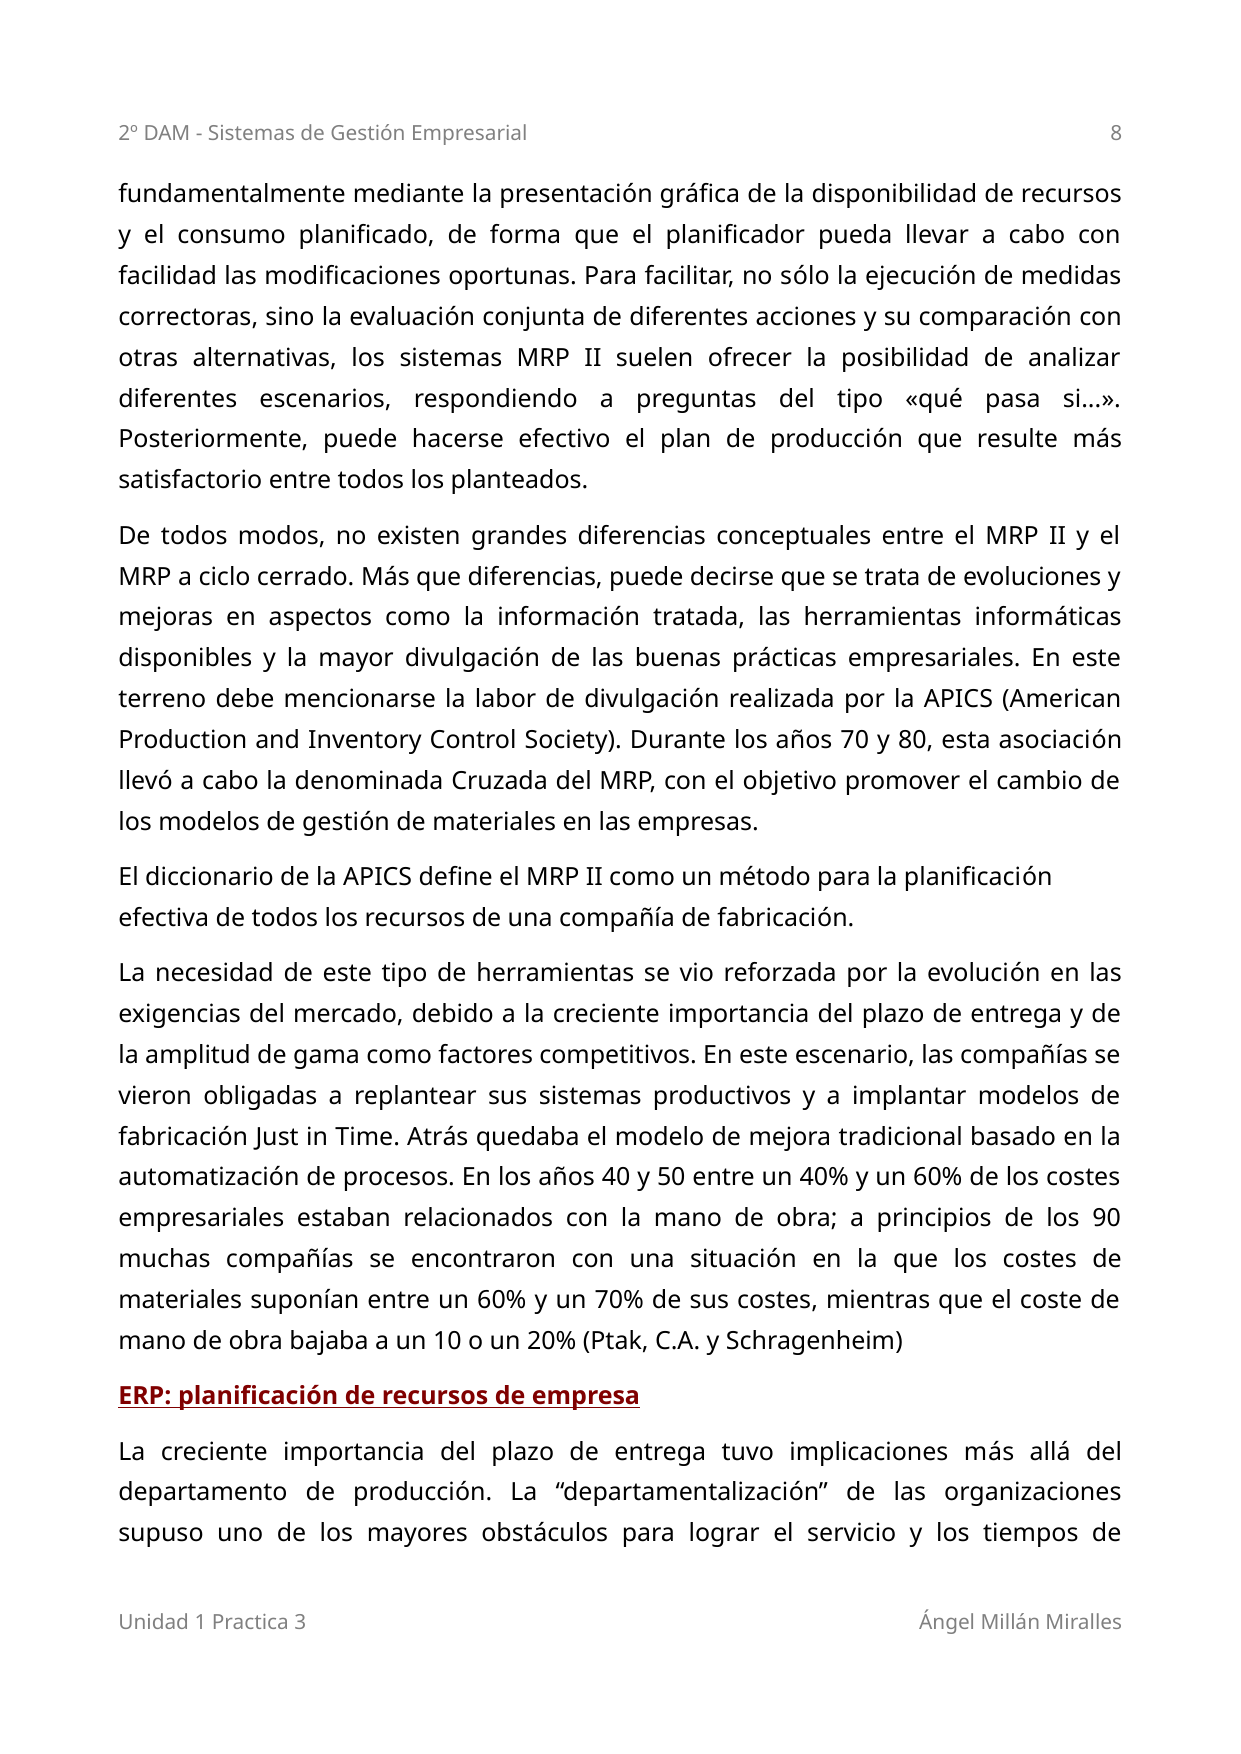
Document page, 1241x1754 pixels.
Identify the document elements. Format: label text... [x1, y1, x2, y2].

text La creciente importancia del plazo de entrega tuvo implicaciones más allá del departamento de producción. La “departamentalización” de las organizaciones supuso uno de los mayores obstáculos para lograr el servicio y los tiempos de [118, 1433, 1122, 1549]
text El diccionario de la APICS define el MRP II como un método para la planificación efectiva de todos los recursos de una compañía de fabricación. [118, 858, 1122, 933]
text De todos modos, no existen grandes diferencias conceptuales entre el MRP II y el MRP a ciclo cerrado. Más que diferencias, puede decirse que se trata de evoluciones y mejoras en aspectos como la información tratada, las herramientas informáticas disponibles y la mayor divulgación de las buenas prácticas empresariales. En este terreno debe mencionarse la labor de divulgación realizada por la APICS (American Production and Inventory Control Society). Durante los años 70 y 80, esta asociación llevó a cabo la denominada Cruzada del MRP, con el objetivo promover el cambio de los modelos de gestión de materiales en las empresas. [118, 517, 1122, 837]
text fundamentalmente mediante la presentación gráfica de la disponibilidad de recursos y el consumo planificado, de forma que el planificador pueda llevar a cabo con facilidad las modificaciones oportunas. Para facilitar, no sólo la ejecución de medidas correctoras, sino la evaluación conjunta de diferentes acciones y su comparación con otras alternativas, los sistemas MRP II suelen ofrecer la posibilidad de analizar diferentes escenarios, respondiendo a preguntas del tipo «qué pasa si...». Posteriormente, puede hacerse efectivo el plan de producción que resulte más satisfactorio entre todos los planteados. [118, 176, 1122, 496]
text ERP: planificación de recursos de empresa [118, 1378, 1122, 1412]
text La necesidad de este tipo de herramientas se vio reforzada por la evolución en las exigencias del mercado, debido a la creciente importancia del plazo de entrega y de la amplitud de gama como factores competitivos. En este escenario, las compañías se vieron obligadas a replantear sus sistemas productivos y a implantar modelos de fabricación Just in Time. Atrás quedaba el modelo de mejora tradicional basado en la automatización de procesos. En los años 40 y 50 entre un 40% y un 60% de los costes empresariales estaban relacionados con la mano de obra; a principios de los 90 muchas compañías se encontraron con una situación en la que los costes de materiales suponían entre un 60% y un 70% de sus costes, mientras que el coste de mano de obra bajaba a un 10 o un 20% (Ptak, C.A. y Schragenheim) [118, 955, 1122, 1356]
